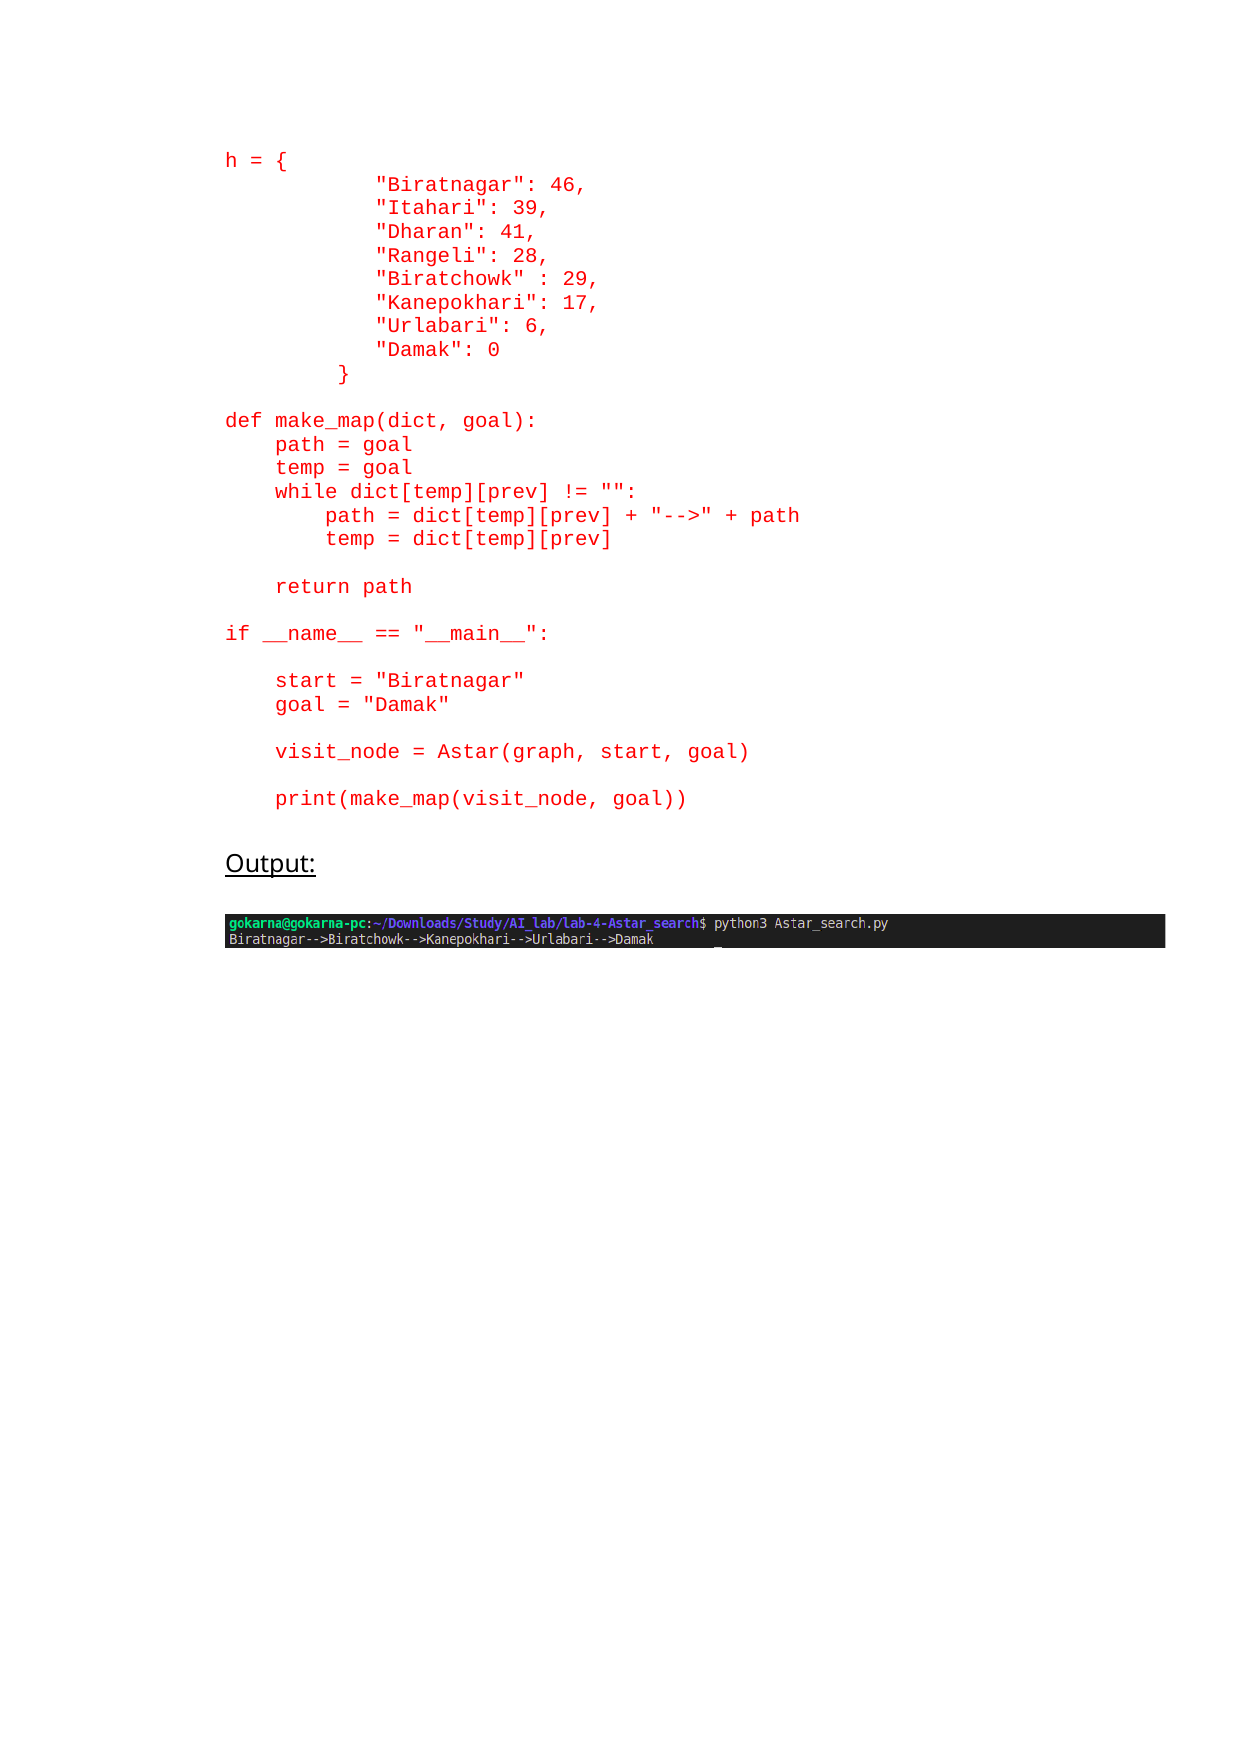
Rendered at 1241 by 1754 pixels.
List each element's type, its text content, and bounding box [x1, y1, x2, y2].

text path = dict[temp][prev] + "-->" + path [225, 505, 1166, 528]
text print(make_map(visit_node, goal)) [225, 788, 1166, 812]
text "Kanepokhari": 17, [225, 292, 1166, 316]
text "Biratnagar": 46, [225, 174, 1166, 197]
text h = { [225, 150, 1166, 174]
text temp = goal [225, 457, 1166, 481]
text temp = dict[temp][prev] [225, 528, 1166, 552]
text while dict[temp][prev] != "": [225, 481, 1166, 505]
text Output: [225, 846, 1166, 880]
text "Dharan": 41, [225, 221, 1166, 244]
text def make_map(dict, goal): [225, 410, 1166, 434]
text "Itahari": 39, [225, 197, 1166, 221]
text goal = "Damak" [225, 694, 1166, 717]
text "Rangeli": 28, [225, 244, 1166, 268]
text "Urlabari": 6, [225, 316, 1166, 339]
text "Biratchowk" : 29, [225, 268, 1166, 292]
text if __name__ == "__main__": [225, 623, 1166, 647]
text path = goal [225, 434, 1166, 457]
text visit_node = Astar(graph, start, goal) [225, 741, 1166, 765]
text return path [225, 576, 1166, 599]
text start = "Biratnagar" [225, 670, 1166, 694]
picture [225, 914, 1166, 948]
text "Damak": 0 [225, 339, 1166, 363]
text } [225, 363, 1166, 386]
